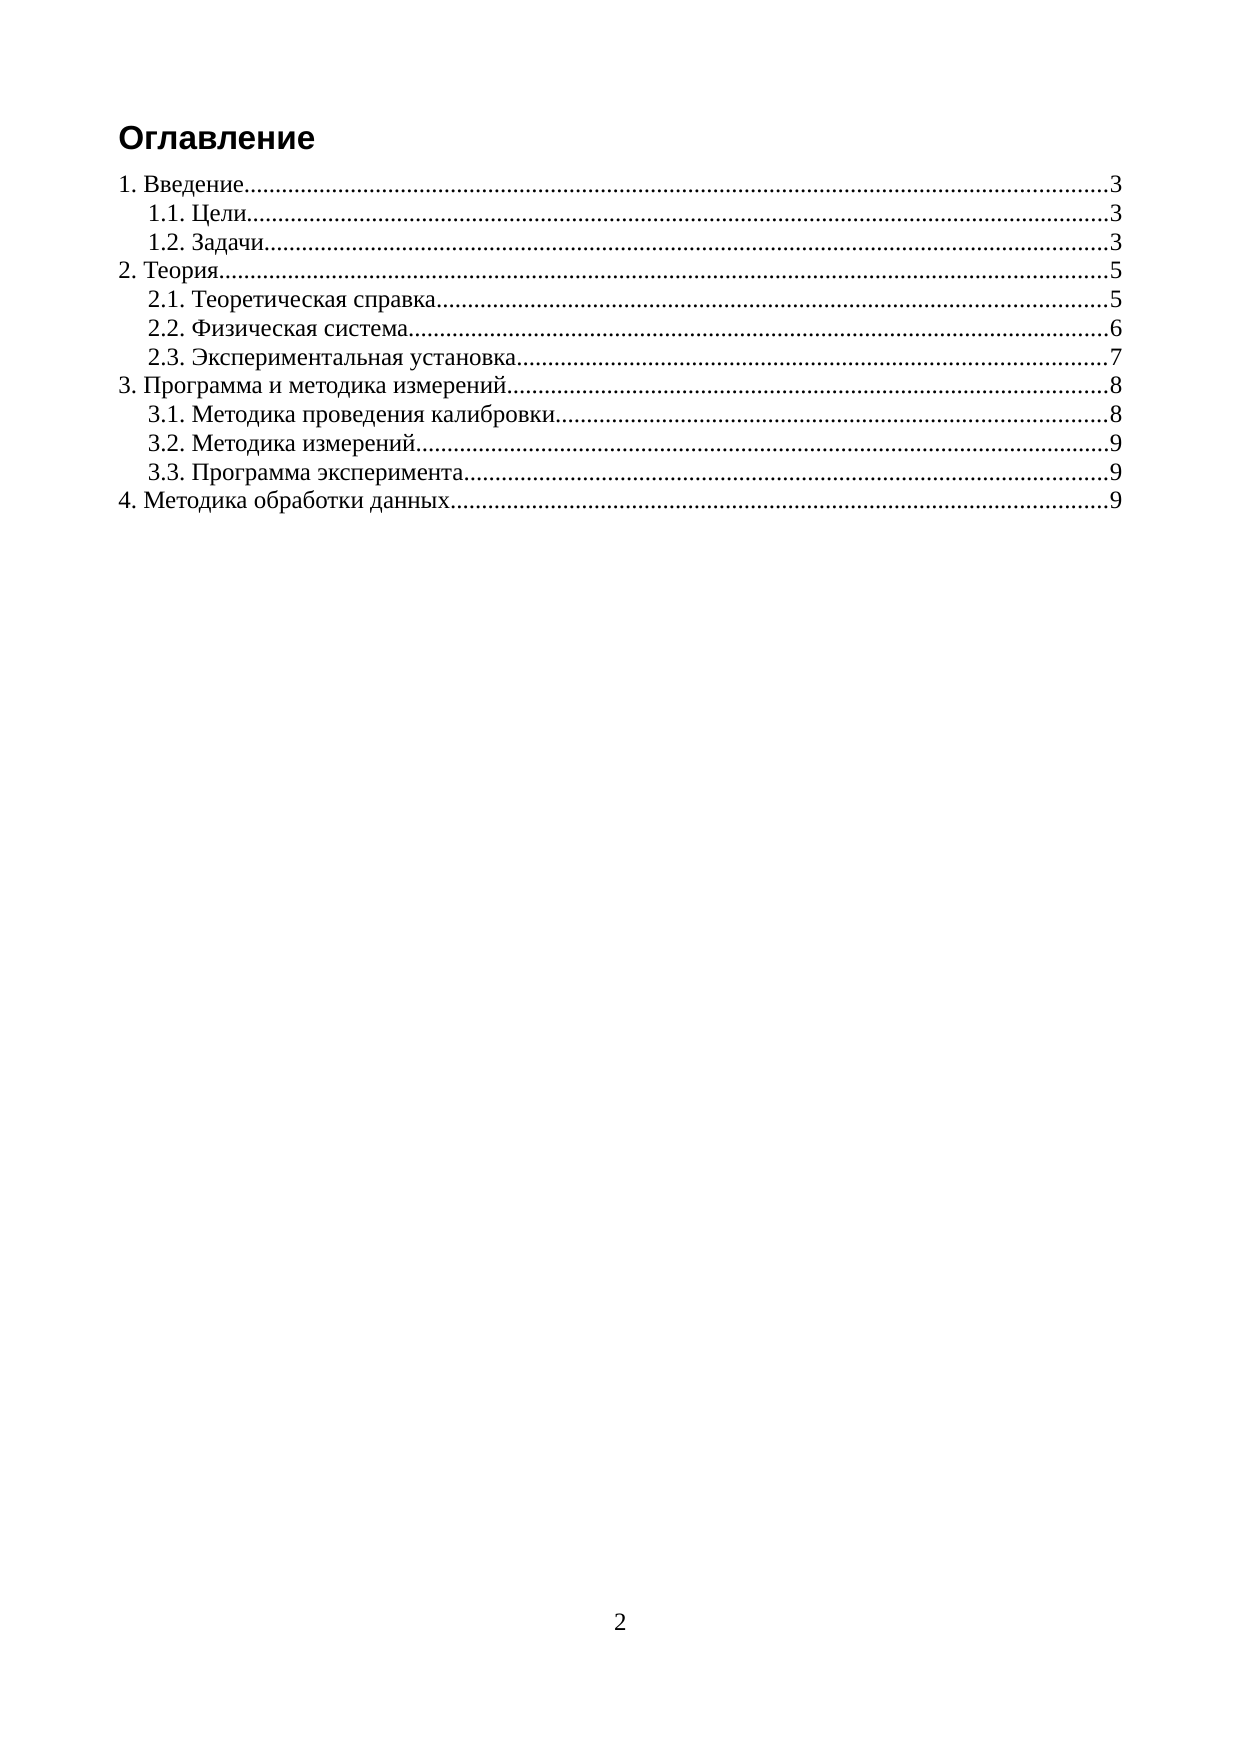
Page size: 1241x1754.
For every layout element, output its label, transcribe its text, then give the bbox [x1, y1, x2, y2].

text 3.3. Программа эксперимента 9 [148, 457, 1122, 485]
text 1.1. Цели 3 [148, 198, 1122, 227]
text 2. Теория 5 [118, 255, 1122, 284]
text 3.1. Методика проведения калибровки 8 [148, 399, 1122, 428]
text 4. Методика обработки данных 9 [118, 485, 1122, 514]
text 2.1. Теоретическая справка 5 [148, 284, 1122, 313]
text 2.2. Физическая система 6 [148, 313, 1122, 342]
text 2.3. Экспериментальная установка 7 [148, 342, 1122, 370]
text 1. Введение 3 [118, 169, 1122, 198]
subtitle Оглавление [118, 118, 1122, 157]
text 3. Программа и методика измерений 8 [118, 370, 1122, 399]
text 1.2. Задачи 3 [148, 227, 1122, 255]
text 3.2. Методика измерений 9 [148, 428, 1122, 457]
